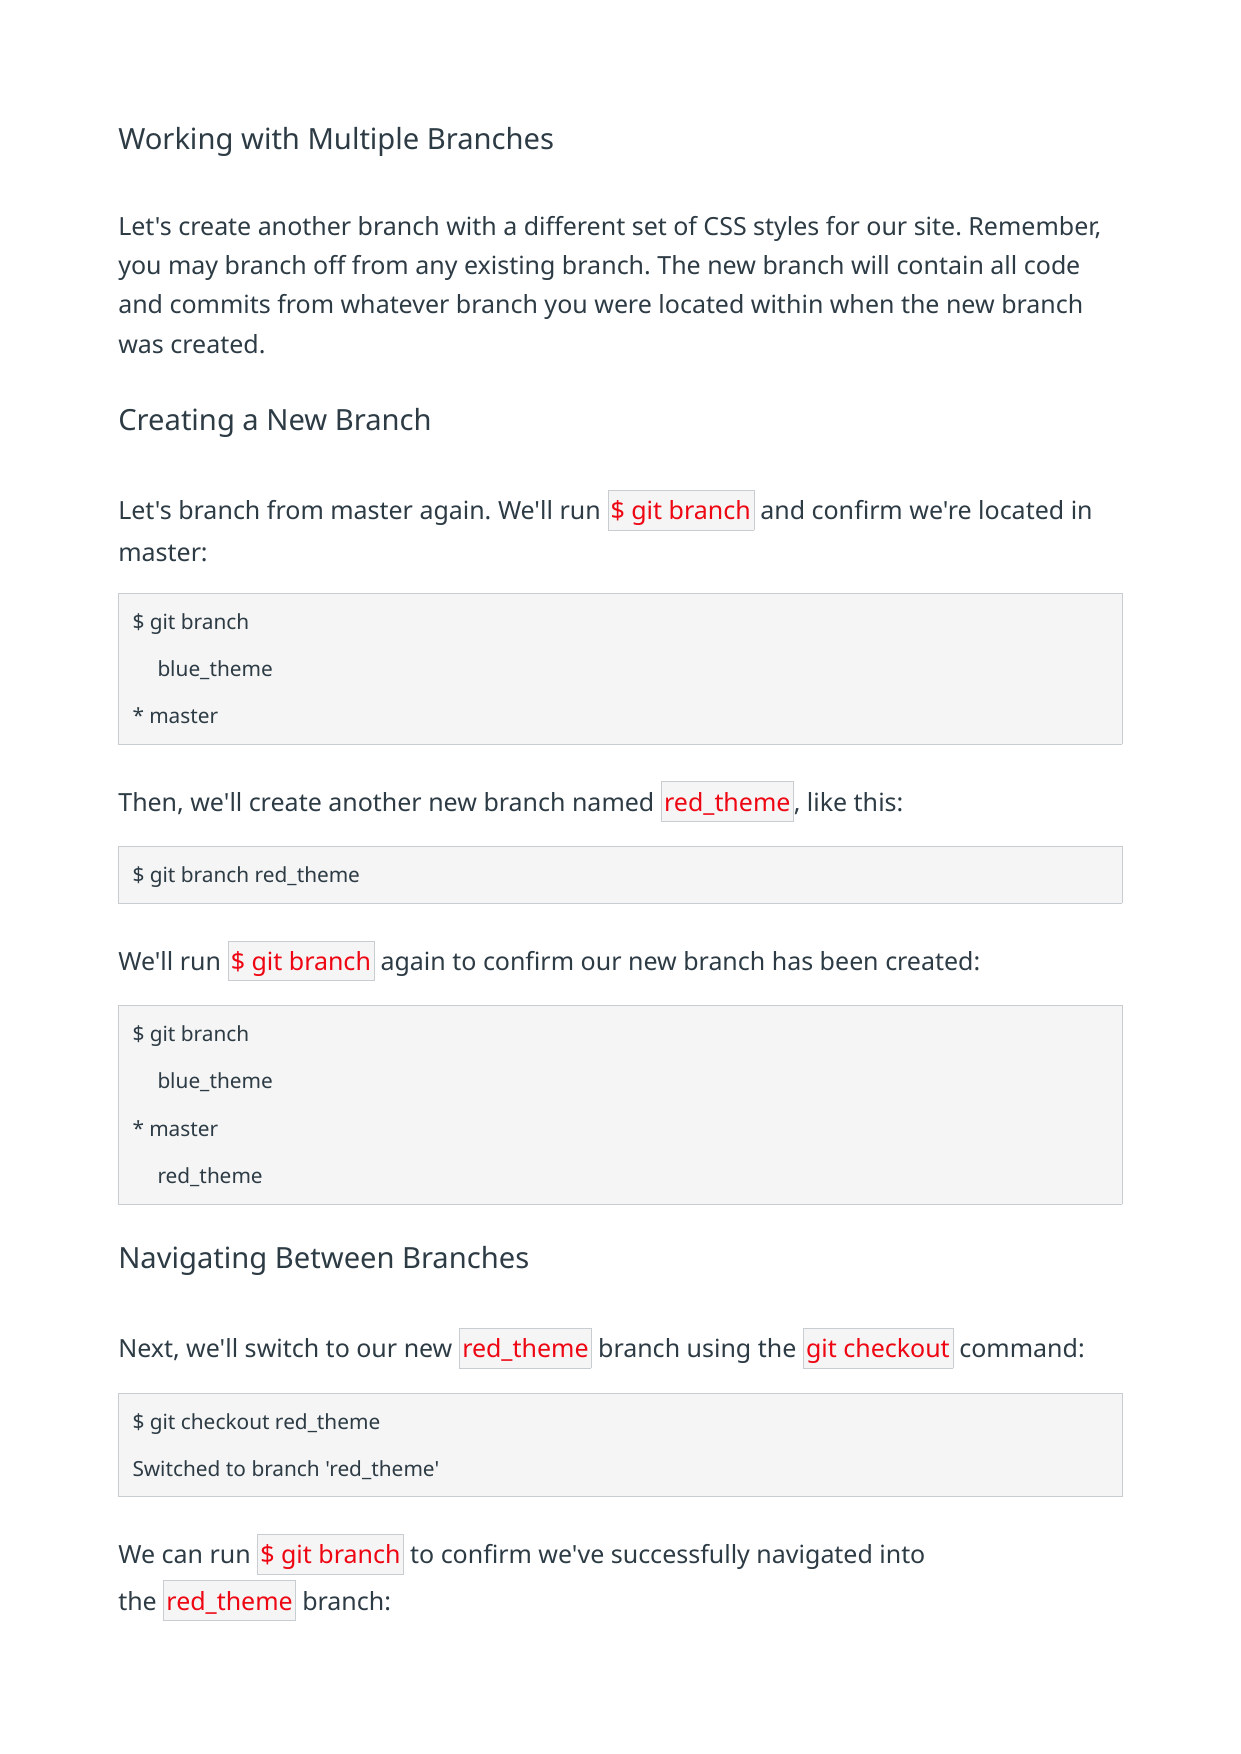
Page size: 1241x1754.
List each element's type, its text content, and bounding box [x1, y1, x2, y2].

text $ git checkout red_theme [119, 1394, 1122, 1435]
text * master [119, 687, 1122, 744]
text red_theme [119, 1147, 1122, 1204]
text * master [119, 1100, 1122, 1142]
text We'll run [118, 941, 228, 981]
text Switched to branch 'red_theme' [119, 1440, 1122, 1496]
text Next, we'll switch to our new [118, 1328, 459, 1368]
text command: [954, 1328, 1122, 1368]
subtitle Navigating Between Branches [118, 1237, 1122, 1277]
text $ git branch [119, 1006, 1122, 1048]
text , like this: [794, 781, 1122, 822]
text again to confirm our new branch has been created: [375, 941, 1122, 981]
text blue_theme [119, 1052, 1122, 1095]
text $ git branch red_theme [119, 847, 1122, 903]
text Let's branch from master again. We'll run $ git branch and confirm we're located in master: [118, 489, 1122, 569]
text red_theme [460, 1329, 591, 1368]
text Then, we'll create another new branch named [118, 781, 661, 822]
subtitle Working with Multiple Branches [118, 118, 1122, 158]
text red_theme [662, 782, 793, 821]
text $ git branch [229, 942, 374, 980]
text Let's create another branch with a different set of CSS styles for our site. Remember, you may branch off from any existing branch. The new branch will contain all code and commits from whatever branch you were located within when the new branch was created. [118, 209, 1122, 360]
text $ git branch [119, 594, 1122, 635]
text We can run $ git branch to confirm we've successfully navigated into the red_theme branch: [118, 1534, 1122, 1620]
text blue_theme [119, 640, 1122, 683]
text git checkout [804, 1329, 953, 1368]
text branch using the [592, 1328, 803, 1368]
subtitle Creating a New Branch [118, 399, 1122, 438]
